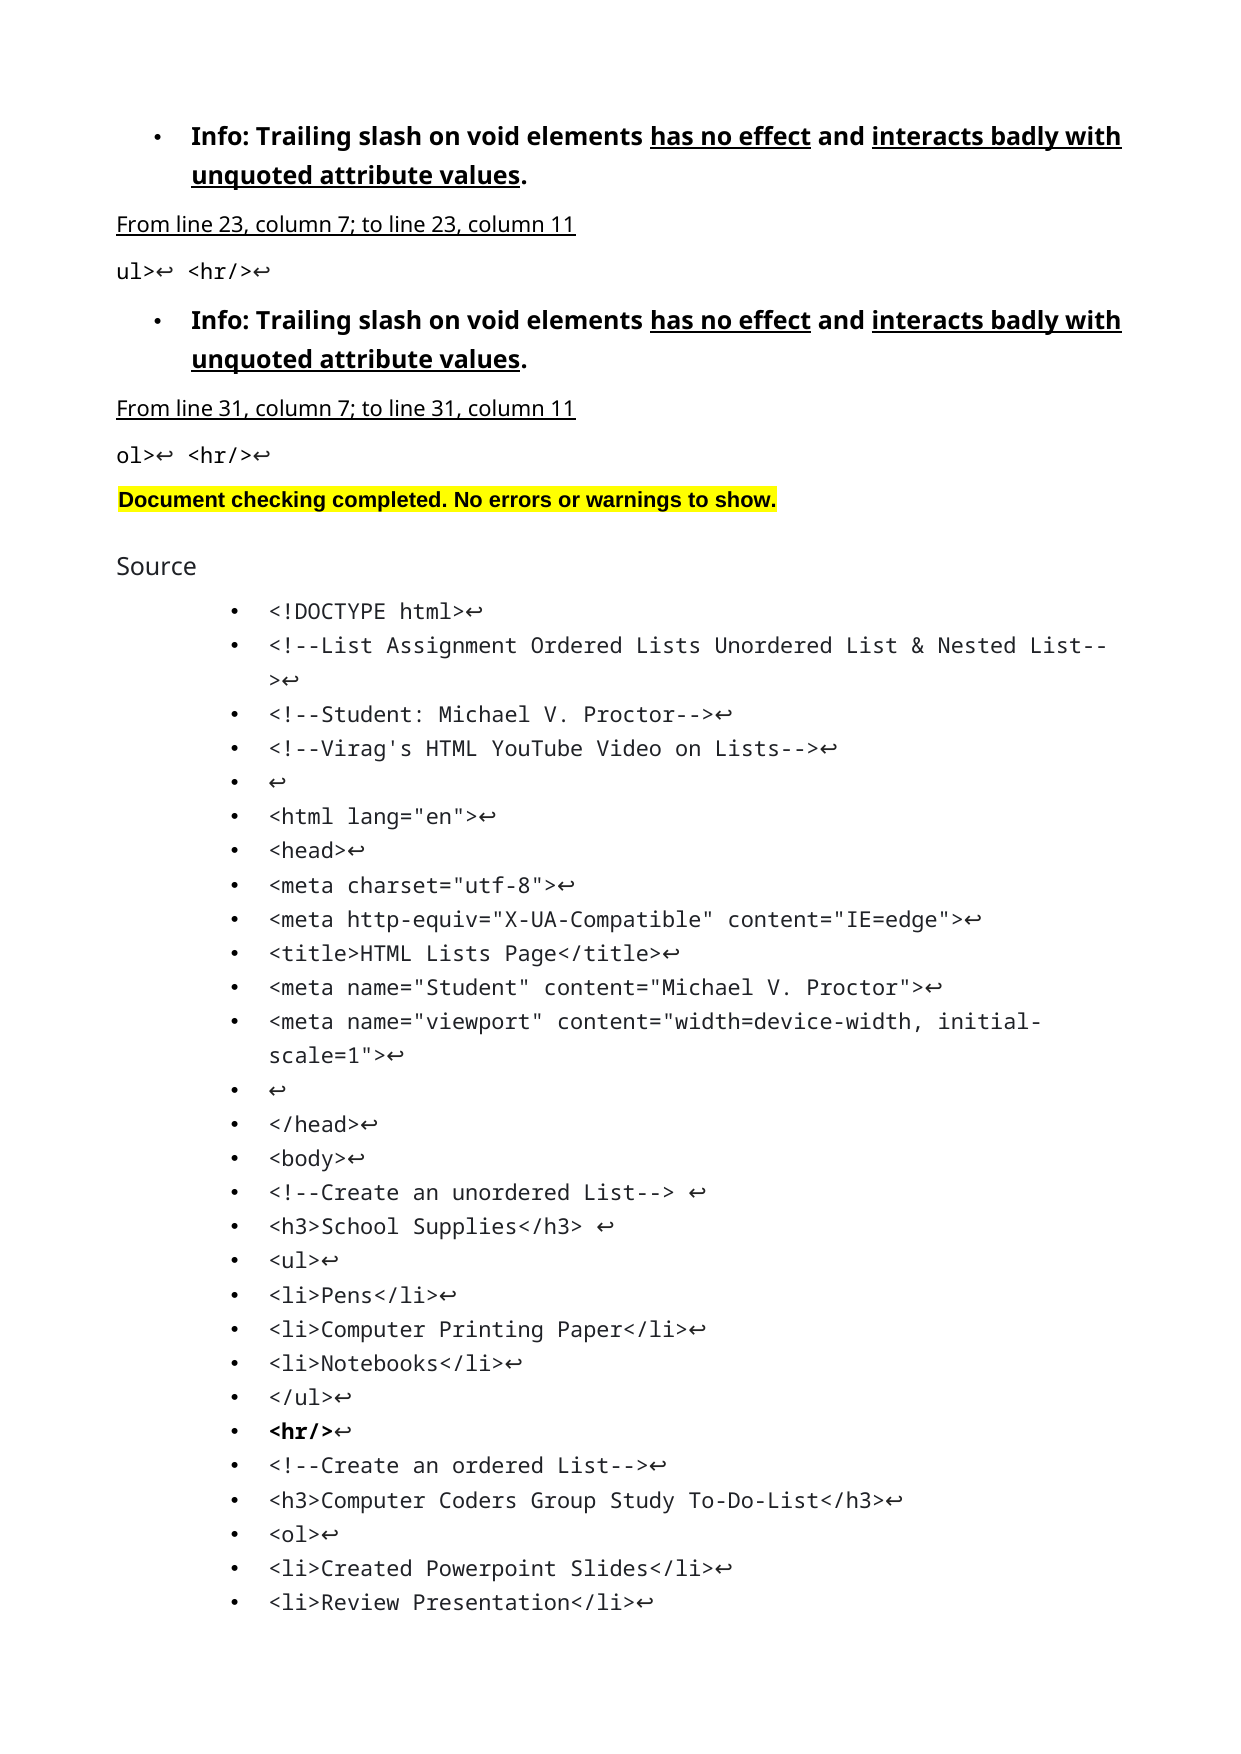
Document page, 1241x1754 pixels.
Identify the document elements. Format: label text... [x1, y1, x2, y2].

list <hr/>↩ [231, 1416, 1122, 1446]
list <ul>↩ [231, 1245, 1122, 1275]
list <meta name="Student" content="Michael V. Proctor">↩ [231, 972, 1122, 1002]
list ↩ [231, 1074, 1122, 1104]
list <!--List Assignment Ordered Lists Unordered List & Nested List-->↩ [231, 630, 1122, 694]
list <html lang="en">↩ [231, 801, 1122, 831]
text From line 31, column 7; to line 31, column 11 [116, 393, 1124, 423]
text Source [116, 549, 1124, 583]
list <head>↩ [231, 835, 1122, 865]
list <li>Computer Printing Paper</li>↩ [231, 1314, 1122, 1343]
list </ul>↩ [231, 1382, 1122, 1412]
list <title>HTML Lists Page</title>↩ [231, 938, 1122, 968]
text ol>↩ <hr/>↩ [116, 440, 1124, 469]
list <li>Pens</li>↩ [231, 1279, 1122, 1309]
list <body>↩ [231, 1143, 1122, 1173]
list <li>Notebooks</li>↩ [231, 1348, 1122, 1378]
text From line 23, column 7; to line 23, column 11 [116, 209, 1124, 239]
list Info: Trailing slash on void elements has no effect and interacts badly with unquoted attribute values. [153, 118, 1124, 191]
list <meta name="viewport" content="width=device-width, initial-scale=1">↩ [231, 1006, 1122, 1070]
list <!--Create an ordered List-->↩ [231, 1450, 1122, 1480]
list Info: Trailing slash on void elements has no effect and interacts badly with unquoted attribute values. [153, 302, 1124, 376]
list </head>↩ [231, 1109, 1122, 1138]
list <li>Review Presentation</li>↩ [231, 1587, 1122, 1617]
list <h3>School Supplies</h3> ↩ [231, 1211, 1122, 1241]
list <!--Student: Michael V. Proctor-->↩ [231, 699, 1122, 728]
list ↩ [231, 767, 1122, 797]
list <h3>Computer Coders Group Study To-Do-List</h3>↩ [231, 1484, 1122, 1514]
list <meta charset="utf-8">↩ [231, 869, 1122, 899]
list <ol>↩ [231, 1519, 1122, 1548]
list <meta http-equiv="X-UA-Compatible" content="IE=edge">↩ [231, 904, 1122, 933]
list <!DOCTYPE html>↩ [231, 596, 1122, 626]
list <li>Created Powerpoint Slides</li>↩ [231, 1553, 1122, 1583]
text ul>↩ <hr/>↩ [116, 256, 1124, 285]
list <!--Create an unordered List--> ↩ [231, 1177, 1122, 1207]
text Document checking completed. No errors or warnings to show. [118, 486, 1122, 512]
list <!--Virag's HTML YouTube Video on Lists-->↩ [231, 733, 1122, 763]
